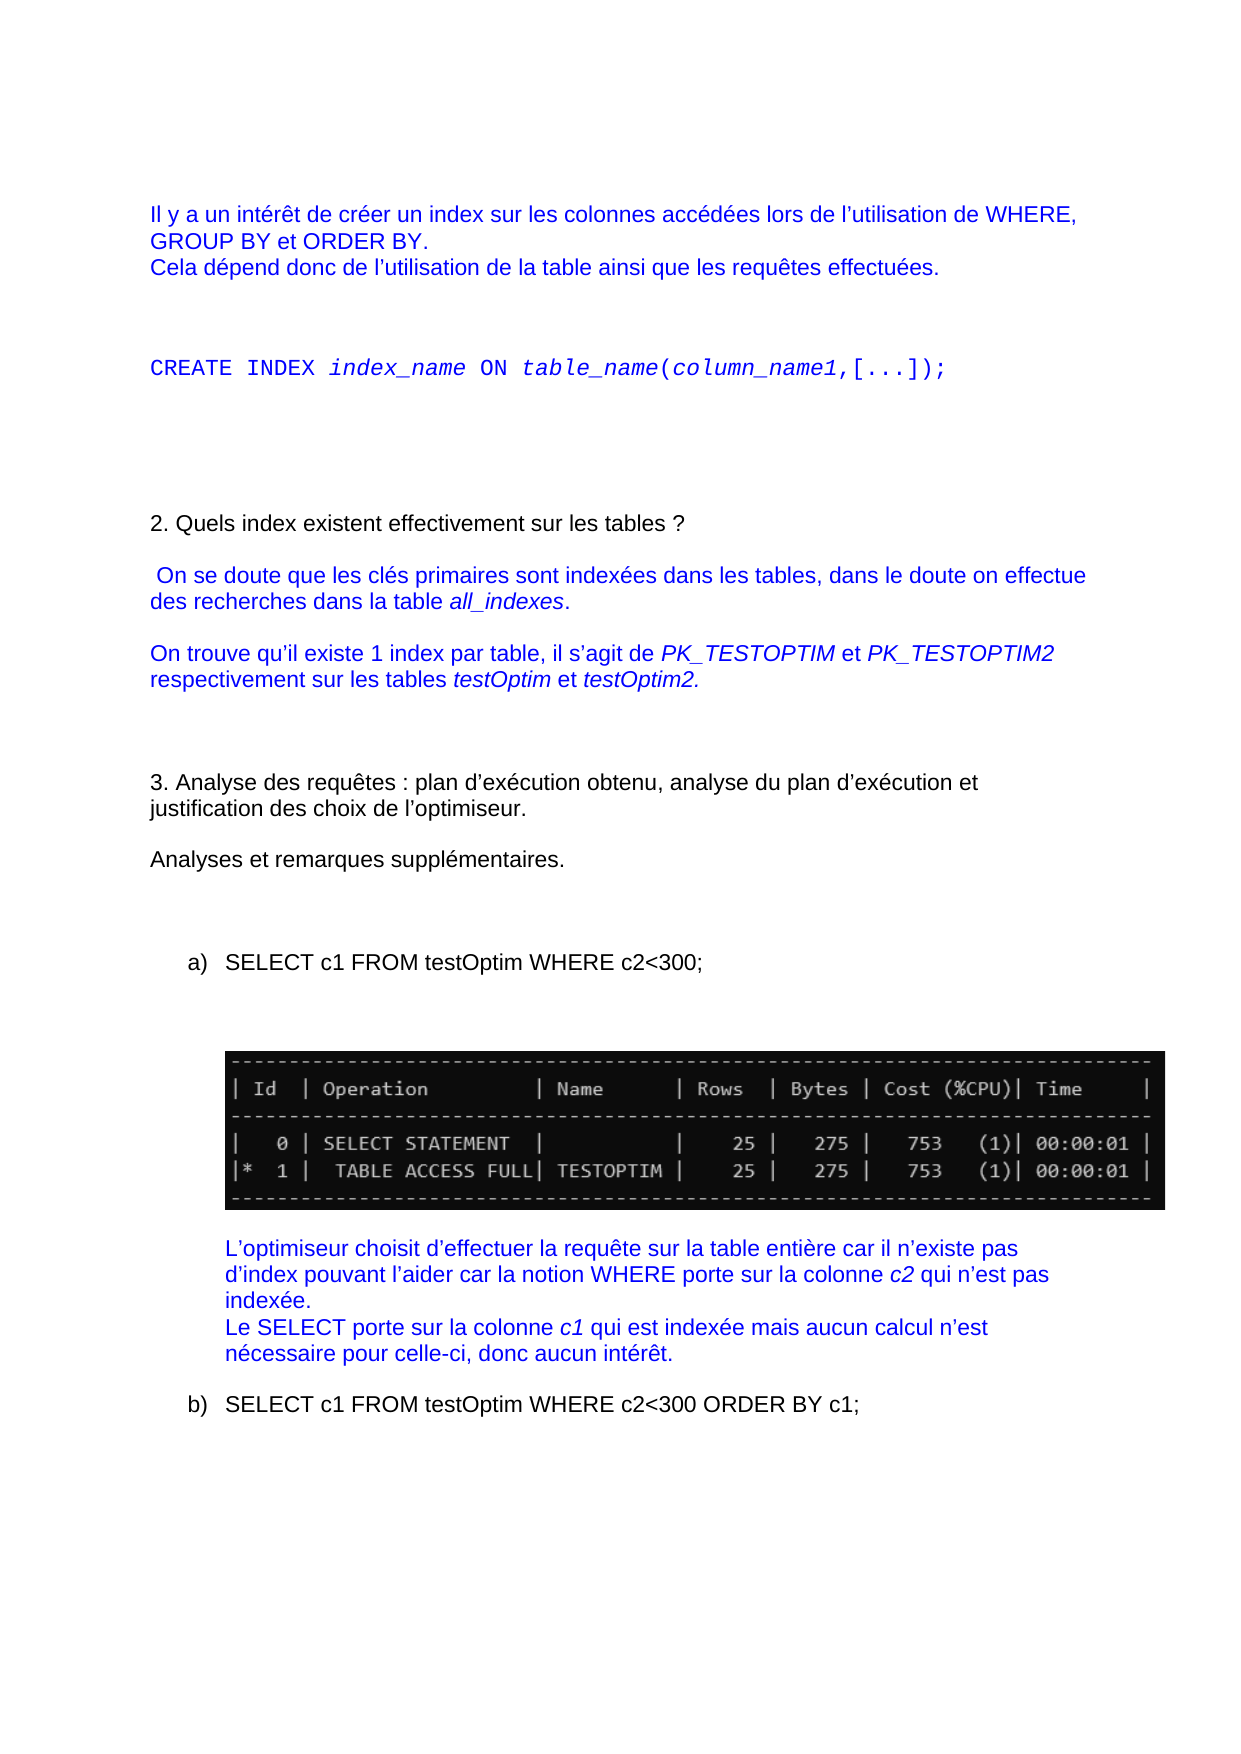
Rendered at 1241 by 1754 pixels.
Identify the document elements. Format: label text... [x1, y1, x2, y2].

text L’optimiseur choisit d’effectuer la requête sur la table entière car il n’existe pas d’index pouvant l’aider car la notion WHERE porte sur la colonne c2 qui n’est pas indexée. Le SELECT porte sur la colonne c1 qui est indexée mais aucun calcul n’est nécessaire pour celle-ci, donc aucun intérêt. [225, 1234, 1090, 1366]
list SELECT c1 FROM testOptim WHERE c2<300; [187, 949, 1090, 975]
text Analyses et remarques supplémentaires. [150, 846, 1090, 873]
text CREATE INDEX index_name ON table_name(column_name1,[...]); [150, 357, 1090, 383]
text 2. Quels index existent effectivement sur les tables ? [150, 510, 1090, 537]
text 3. Analyse des requêtes : plan d’exécution obtenu, analyse du plan d’exécution et justification des choix de l’optimiseur. [150, 768, 1090, 821]
text On trouve qu’il existe 1 index par table, il s’agit de PK_TESTOPTIM et PK_TESTOPTIM2 respectivement sur les tables testOptim et testOptim2. [150, 639, 1090, 692]
text Il y a un intérêt de créer un index sur les colonnes accédées lors de l’utilisation de WHERE, GROUP BY et ORDER BY. Cela dépend donc de l’utilisation de la table ainsi que les requêtes effectuées. [150, 201, 1090, 280]
list SELECT c1 FROM testOptim WHERE c2<300 ORDER BY c1; [187, 1391, 1090, 1418]
text On se doute que les clés primaires sont indexées dans les tables, dans le doute on effectue des recherches dans la table all_indexes. [150, 562, 1090, 614]
picture [225, 1051, 1166, 1210]
